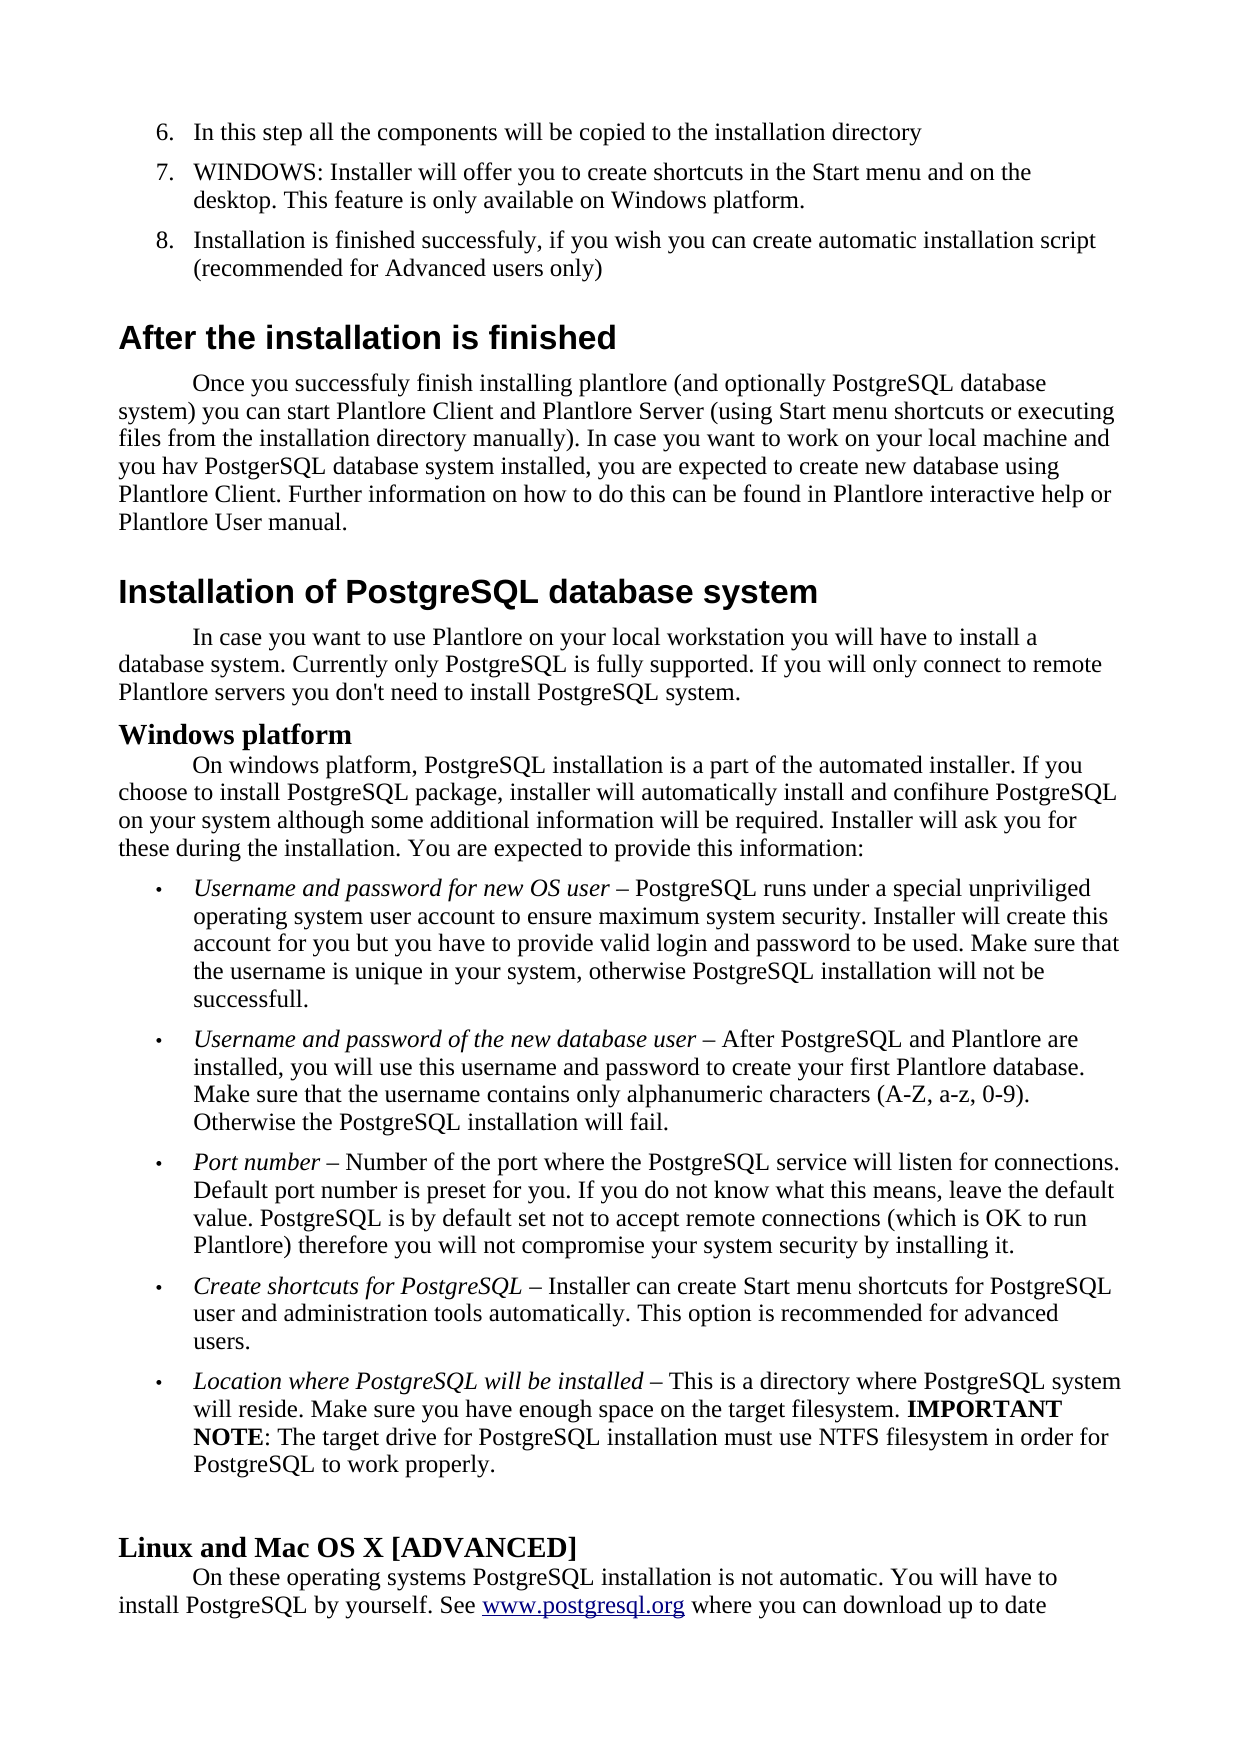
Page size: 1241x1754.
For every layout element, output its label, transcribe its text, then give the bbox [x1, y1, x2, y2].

subtitle Installation of PostgreSQL database system [118, 573, 1122, 610]
text On windows platform, PostgreSQL installation is a part of the automated installer. If you choose to install PostgreSQL package, installer will automatically install and confihure PostgreSQL on your system although some additional information will be required. Installer will ask you for these during the installation. You are expected to provide this information: [118, 751, 1122, 862]
list Location where PostgreSQL will be installed – This is a directory where PostgreSQL system will reside. Make sure you have enough space on the target filesystem. IMPORTANT NOTE: The target drive for PostgreSQL installation must use NTFS filesystem in order for PostgreSQL to work properly. [156, 1367, 1122, 1478]
list In this step all the components will be copied to the installation directory [156, 118, 1122, 146]
list Username and password of the new database user – After PostgreSQL and Plantlore are installed, you will use this username and password to create your first Plantlore database. Make sure that the username contains only alphanumeric characters (A-Z, a-z, 0-9). Otherwise the PostgreSQL installation will fail. [156, 1025, 1122, 1136]
list WINDOWS: Installer will offer you to create shortcuts in the Start menu and on the desktop. This feature is only available on Windows platform. [156, 158, 1122, 214]
subtitle After the installation is finished [118, 319, 1122, 357]
subtitle Windows platform [118, 718, 1122, 751]
text Once you successfuly finish installing plantlore (and optionally PostgreSQL database system) you can start Plantlore Client and Plantlore Server (using Start menu shortcuts or executing files from the installation directory manually). In case you want to work on your local machine and you hav PostgerSQL database system installed, you are expected to create new database using Plantlore Client. Further information on how to do this can be found in Plantlore interactive help or Plantlore User manual. [118, 369, 1122, 535]
list Create shortcuts for PostgreSQL – Installer can create Start menu shortcuts for PostgreSQL user and administration tools automatically. This option is recommended for advanced users. [156, 1272, 1122, 1355]
subtitle Linux and Mac OS X [ADVANCED] [118, 1531, 1122, 1563]
list Port number – Number of the port where the PostgreSQL service will listen for connections. Default port number is preset for you. If you do not know what this means, leave the default value. PostgreSQL is by default set not to accept remote connections (which is OK to run Plantlore) therefore you will not compromise your system security by installing it. [156, 1148, 1122, 1259]
list Username and password for new OS user – PostgreSQL runs under a special unpriviliged operating system user account to ensure maximum system security. Installer will create this account for you but you have to provide valid login and password to be used. Make sure that the username is unique in your system, otherwise PostgreSQL installation will not be successfull. [156, 874, 1122, 1013]
text In case you want to use Plantlore on your local workstation you will have to install a database system. Currently only PostgreSQL is fully supported. If you will only connect to remote Plantlore servers you don't need to install PostgreSQL system. [118, 623, 1122, 706]
list Installation is finished successfuly, if you wish you can create automatic installation script (recommended for Advanced users only) [156, 226, 1122, 282]
text On these operating systems PostgreSQL installation is not automatic. You will have to install PostgreSQL by yourself. See www.postgresql.org where you can download up to date [118, 1563, 1122, 1619]
